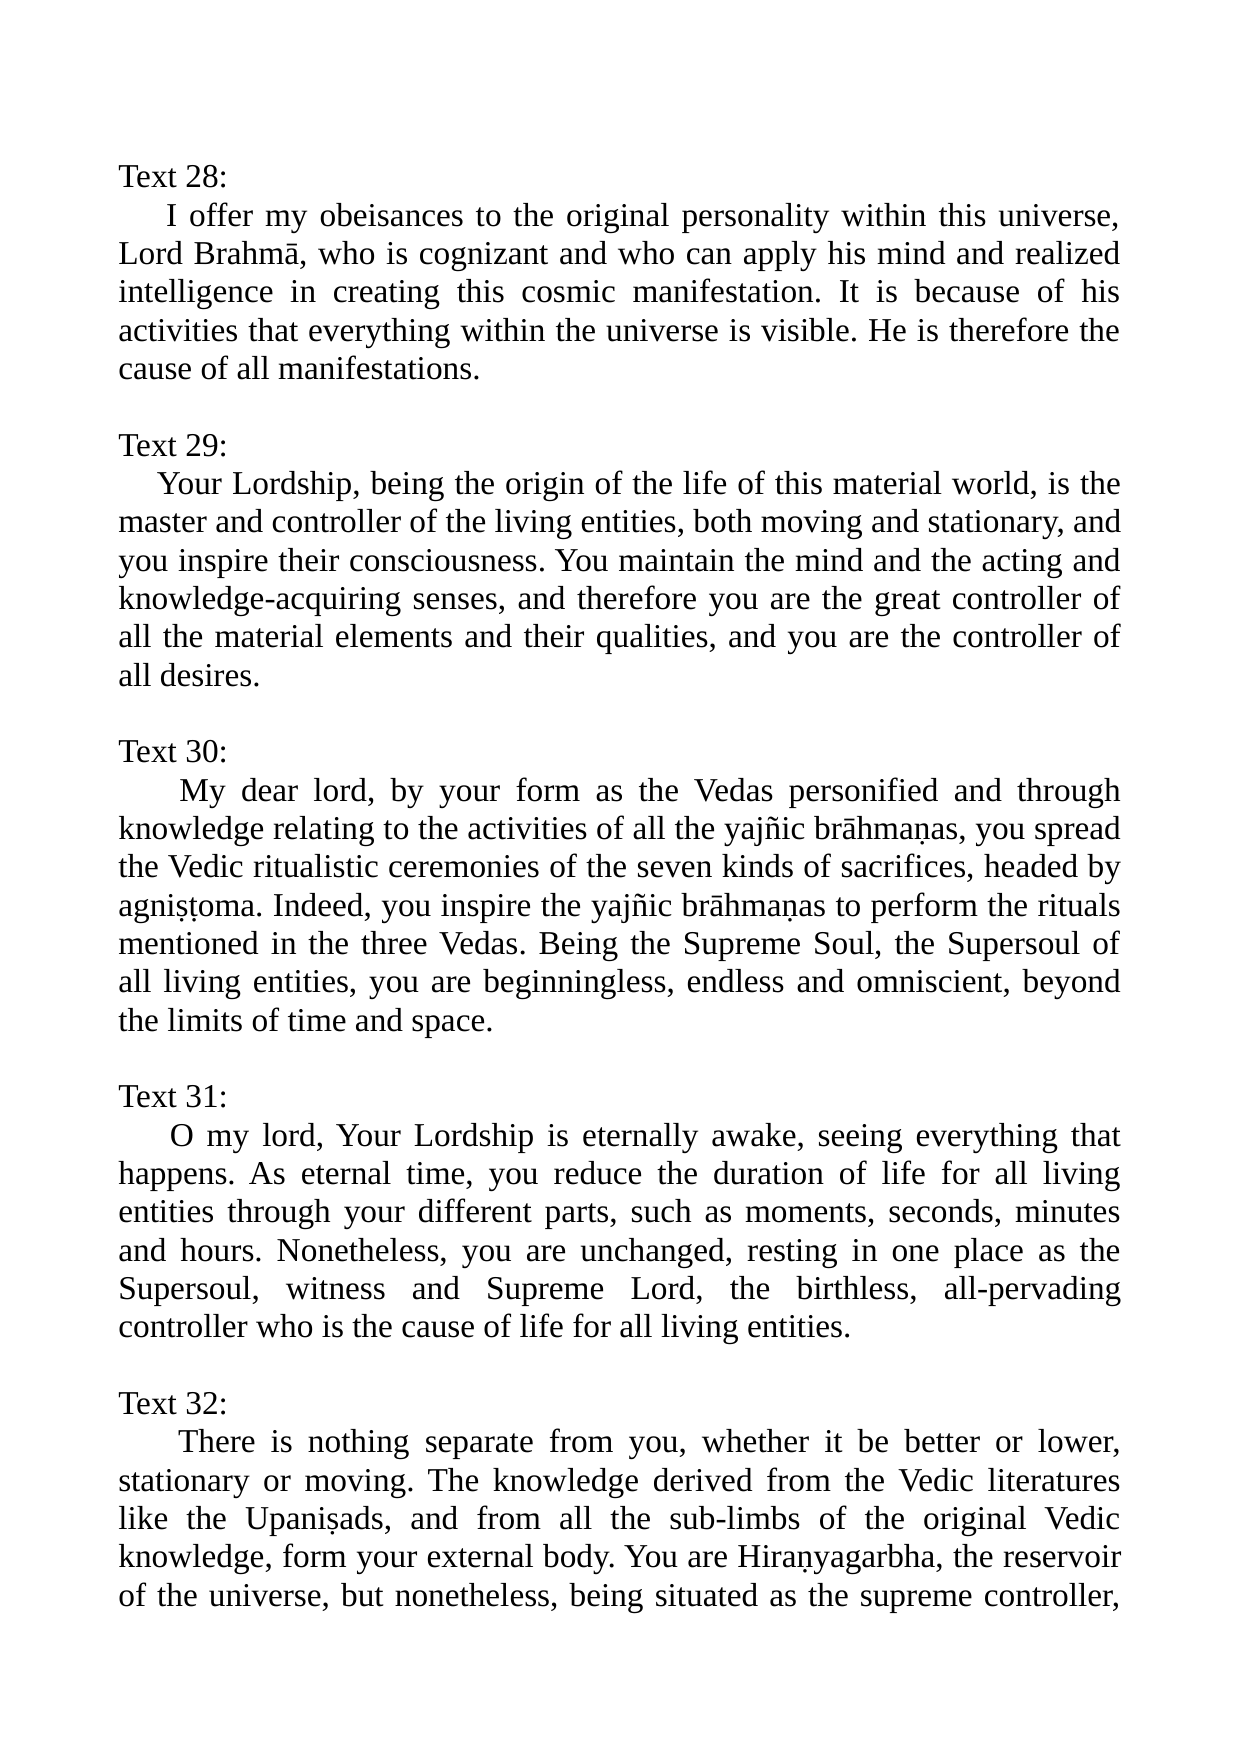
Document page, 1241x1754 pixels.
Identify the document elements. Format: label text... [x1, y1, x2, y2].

text Text 32: [118, 1383, 1122, 1421]
text Text 29: [118, 425, 1122, 463]
text Text 30: [118, 731, 1122, 770]
text My dear lord, by your form as the Vedas personified and through knowledge relating to the activities of all the yajñic brāhmaṇas, you spread the Vedic ritualistic ceremonies of the seven kinds of sacrifices, headed by agniṣṭoma. Indeed, you inspire the yajñic brāhmaṇas to perform the rituals mentioned in the three Vedas. Being the Supreme Soul, the Supersoul of all living entities, you are beginningless, endless and omniscient, beyond the limits of time and space. [118, 770, 1122, 1038]
text O my lord, Your Lordship is eternally awake, seeing everything that happens. As eternal time, you reduce the duration of life for all living entities through your different parts, such as moments, seconds, minutes and hours. Nonetheless, you are unchanged, resting in one place as the Supersoul, witness and Supreme Lord, the birthless, all-pervading controller who is the cause of life for all living entities. [118, 1115, 1122, 1345]
text Text 31: [118, 1076, 1122, 1115]
text Text 28: [118, 156, 1122, 195]
text Your Lordship, being the origin of the life of this material world, is the master and controller of the living entities, both moving and stationary, and you inspire their consciousness. You maintain the mind and the acting and knowledge-acquiring senses, and therefore you are the great controller of all the material elements and their qualities, and you are the controller of all desires. [118, 463, 1122, 693]
text There is nothing separate from you, whether it be better or lower, stationary or moving. The knowledge derived from the Vedic literatures like the Upaniṣads, and from all the sub-limbs of the original Vedic knowledge, form your external body. You are Hiraṇyagarbha, the reservoir of the universe, but nonetheless, being situated as the supreme controller, [118, 1421, 1122, 1613]
text I offer my obeisances to the original personality within this universe, Lord Brahmā, who is cognizant and who can apply his mind and realized intelligence in creating this cosmic manifestation. It is because of his activities that everything within the universe is visible. He is therefore the cause of all manifestations. [118, 195, 1122, 386]
